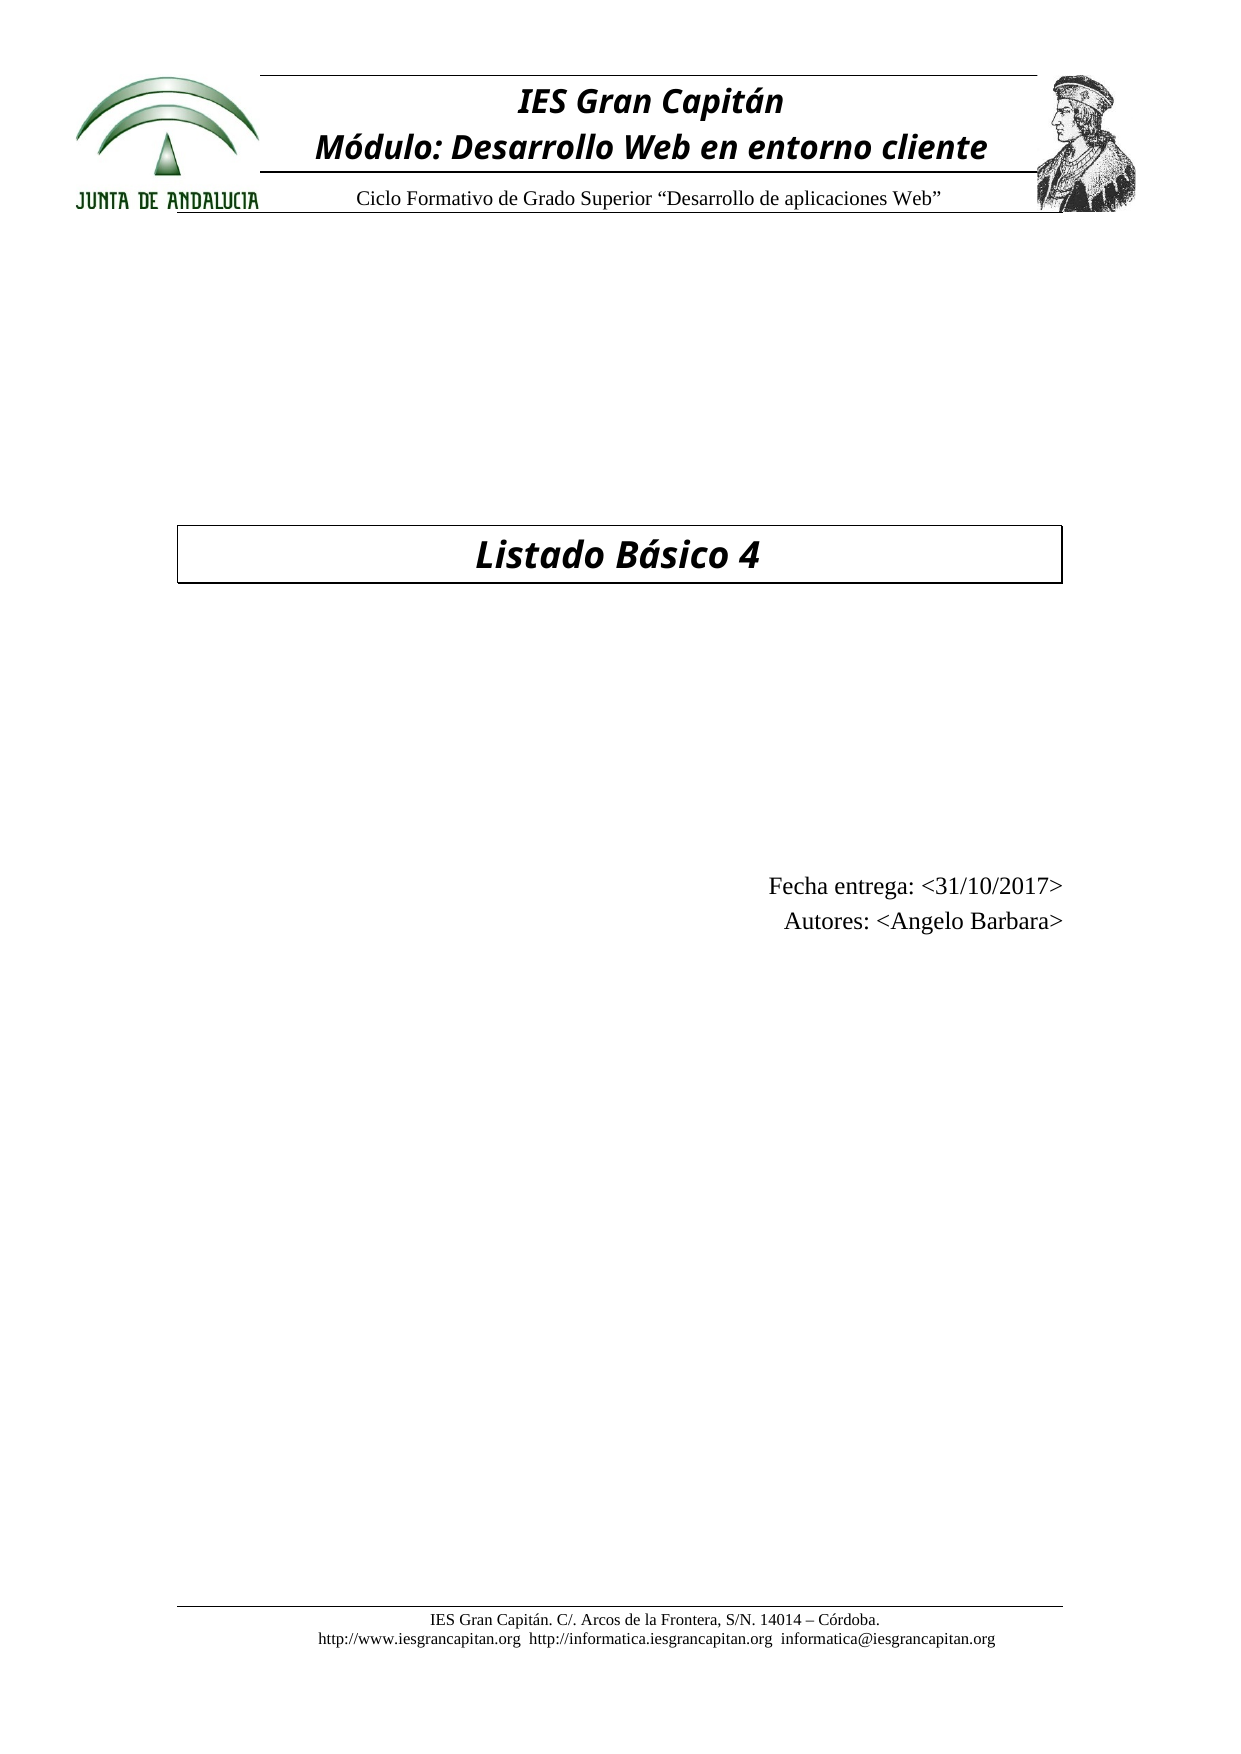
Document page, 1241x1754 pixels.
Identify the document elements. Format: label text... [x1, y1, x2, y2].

picture [1037, 75, 1136, 212]
title IES Gran Capitán [260, 76, 1037, 120]
text Ciclo Formativo de Grado Superior “Desarrollo de aplicaciones Web” [177, 186, 1037, 212]
picture [75, 74, 260, 209]
subtitle Autores: <Angelo Barbara> [177, 906, 1063, 935]
title Módulo: Desarrollo Web en entorno cliente [260, 120, 1037, 171]
title Listado Básico 4 [178, 526, 1061, 582]
subtitle Fecha entrega: <31/10/2017> [177, 871, 1063, 900]
